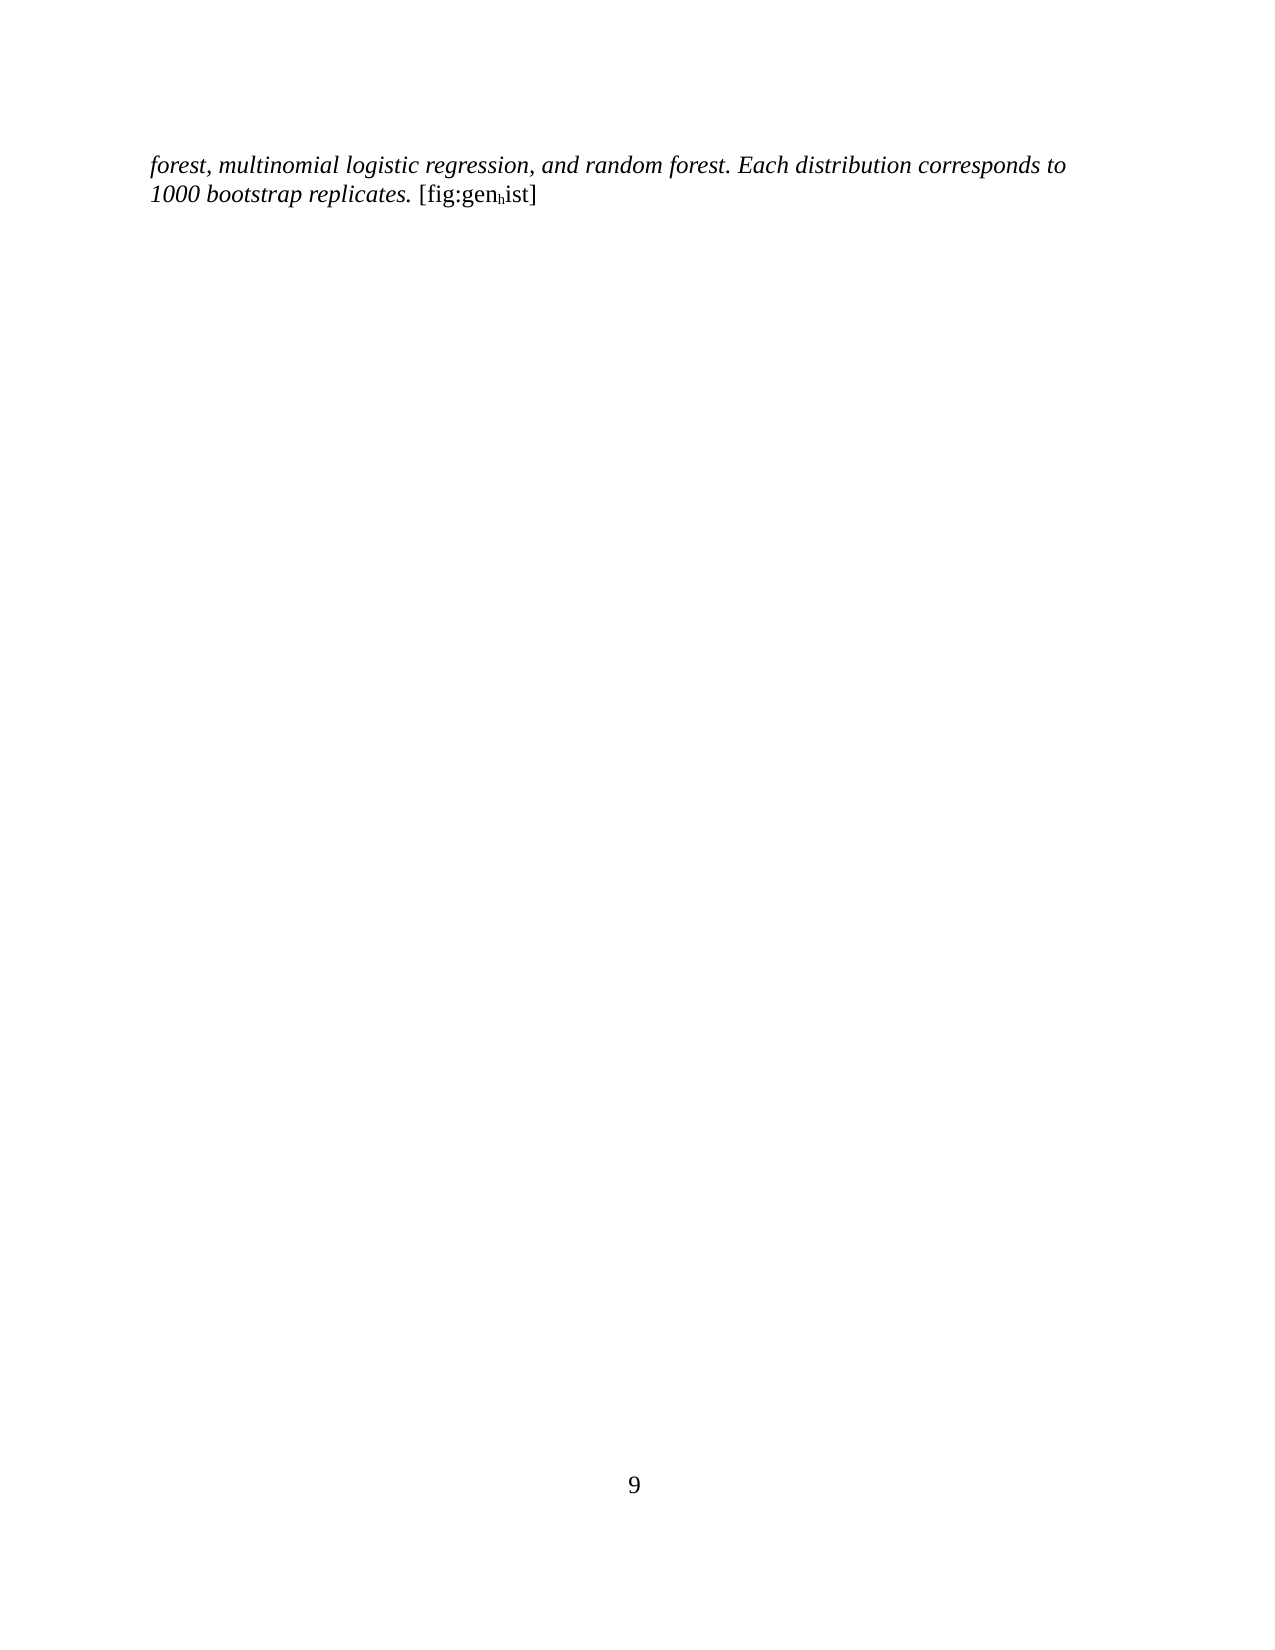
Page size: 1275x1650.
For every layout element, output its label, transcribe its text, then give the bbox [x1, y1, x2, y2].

text forest, multinomial logistic regression, and random forest. Each distribution corresponds to 1000 bootstrap replicates. [fig:genhist] [150, 150, 1125, 207]
